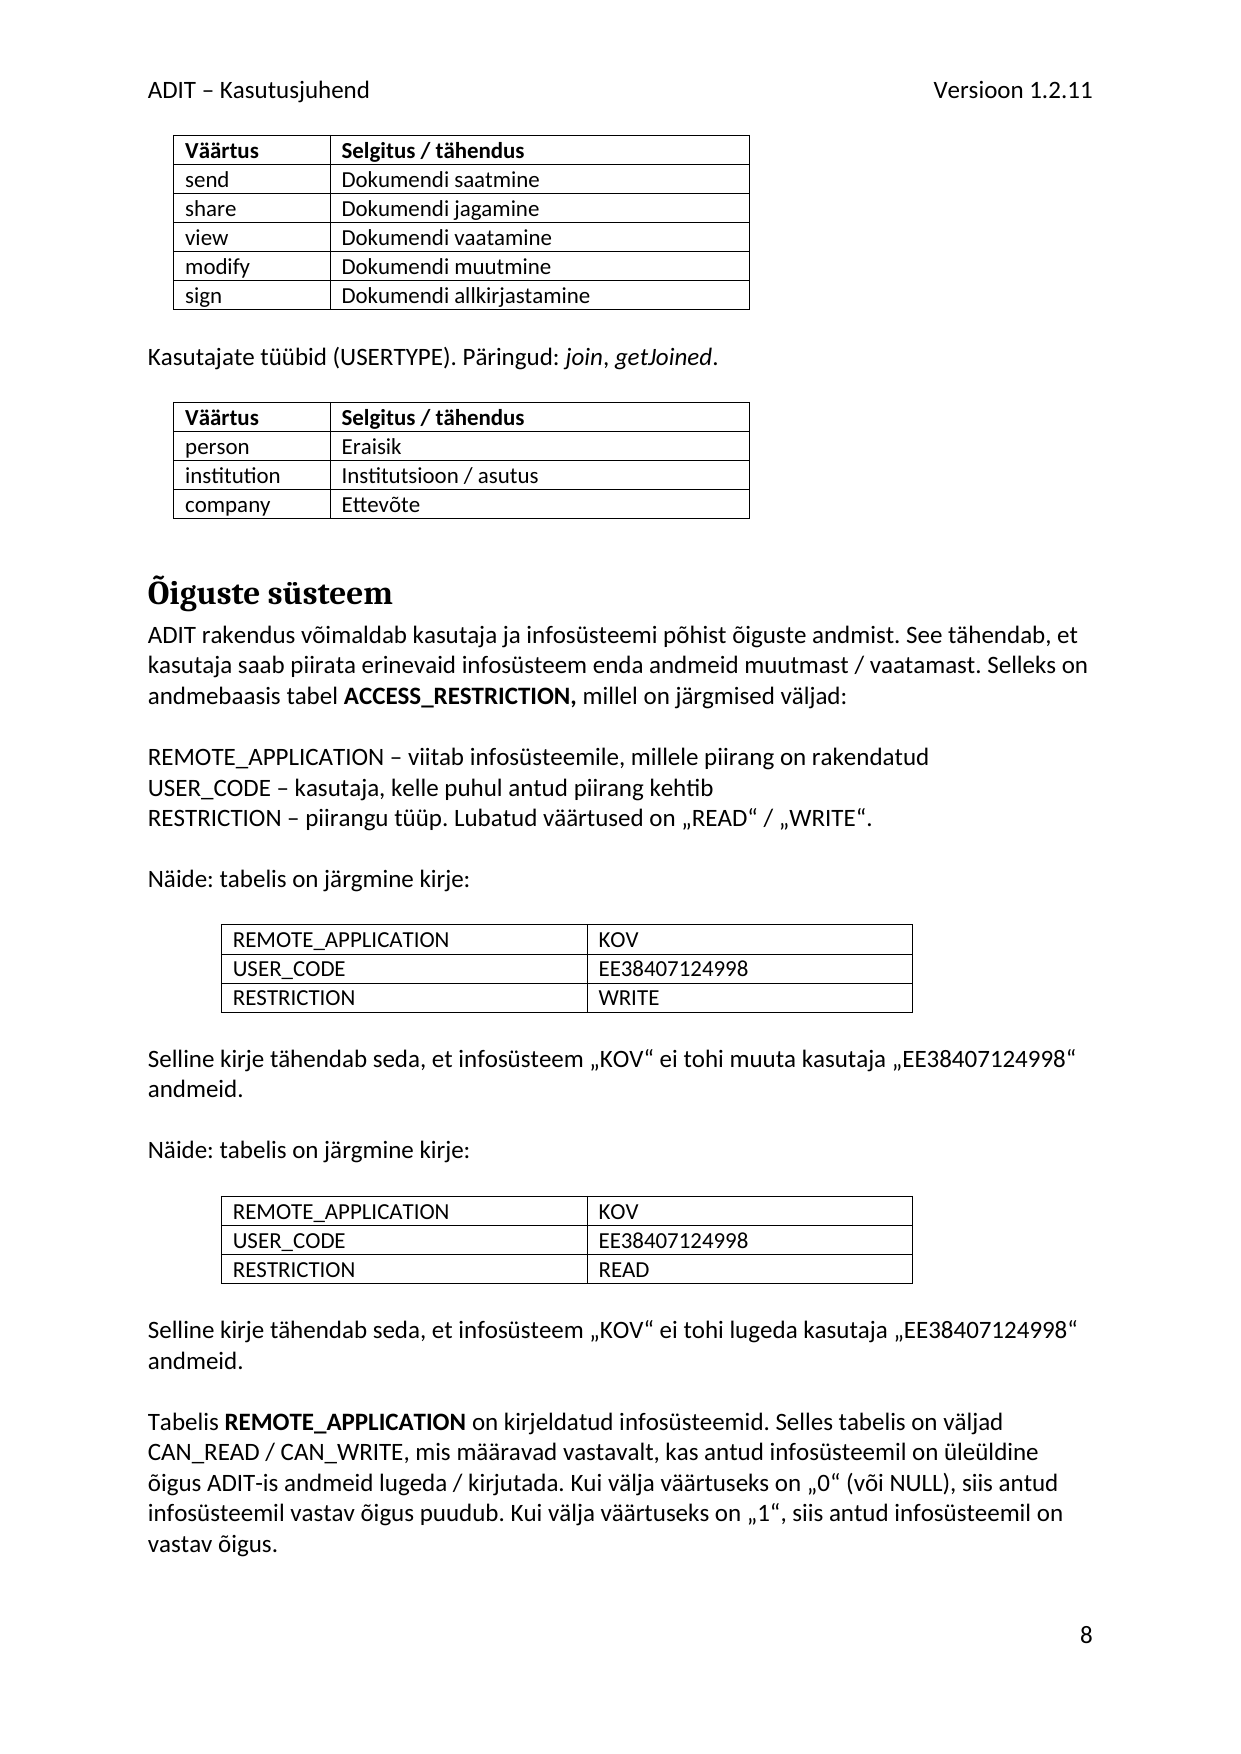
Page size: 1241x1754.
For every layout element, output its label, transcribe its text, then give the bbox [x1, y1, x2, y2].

table_cell institution [174, 461, 330, 489]
table_header REMOTE_APPLICATION [222, 1197, 587, 1225]
table_cell Dokumendi jagamine [331, 194, 749, 222]
table_cell modify [174, 252, 330, 280]
table_cell Dokumendi muutmine [331, 252, 749, 280]
table_header Väärtus [174, 403, 330, 431]
table_cell EE38407124998 [588, 1226, 912, 1254]
table_cell RESTRICTION [222, 984, 587, 1012]
text Selline kirje tähendab seda, et infosüsteem „KOV“ ei tohi lugeda kasutaja „EE38407124998“ andmeid. [148, 1314, 1093, 1376]
text REMOTE_APPLICATION – viitab infosüsteemile, millele piirang on rakendatud [148, 741, 1093, 772]
table_cell share [174, 194, 330, 222]
subtitle Õiguste süsteem [148, 574, 1093, 613]
table_cell Dokumendi allkirjastamine [331, 281, 749, 309]
table_header Väärtus [174, 136, 330, 164]
table_cell RESTRICTION [222, 1255, 587, 1283]
table_cell USER_CODE [222, 955, 587, 982]
text ADIT rakendus võimaldab kasutaja ja infosüsteemi põhist õiguste andmist. See tähendab, et kasutaja saab piirata erinevaid infosüsteem enda andmeid muutmast / vaatamast. Selleks on andmebaasis tabel ACCESS_RESTRICTION, millel on järgmised väljad: [148, 619, 1093, 711]
table_cell Dokumendi vaatamine [331, 223, 749, 251]
text Kasutajate tüübid (USERTYPE). Päringud: join, getJoined. [148, 341, 1093, 371]
table_header KOV [588, 1197, 912, 1225]
table_cell USER_CODE [222, 1226, 587, 1254]
table_cell READ [588, 1255, 912, 1283]
table_header Selgitus / tähendus [331, 403, 749, 431]
text RESTRICTION – piirangu tüüp. Lubatud väärtused on „READ“ / „WRITE“. [148, 802, 1093, 833]
table_cell view [174, 223, 330, 251]
table_cell Institutsioon / asutus [331, 461, 749, 489]
text USER_CODE – kasutaja, kelle puhul antud piirang kehtib [148, 772, 1093, 802]
table_header REMOTE_APPLICATION [222, 925, 587, 953]
table_cell send [174, 165, 330, 193]
text Tabelis REMOTE_APPLICATION on kirjeldatud infosüsteemid. Selles tabelis on väljad CAN_READ / CAN_WRITE, mis määravad vastavalt, kas antud infosüsteemil on üleüldine õigus ADIT-is andmeid lugeda / kirjutada. Kui välja väärtuseks on „0“ (või NULL), siis antud infosüsteemil vastav õigus puudub. Kui välja väärtuseks on „1“, siis antud infosüsteemil on vastav õigus. [148, 1406, 1093, 1559]
table_cell WRITE [588, 984, 912, 1012]
text Näide: tabelis on järgmine kirje: [148, 863, 1093, 894]
table_cell person [174, 432, 330, 460]
table_cell Dokumendi saatmine [331, 165, 749, 193]
table_header KOV [588, 925, 912, 953]
table_cell sign [174, 281, 330, 309]
table_cell Ettevõte [331, 490, 749, 518]
table_cell Eraisik [331, 432, 749, 460]
table_header Selgitus / tähendus [331, 136, 749, 164]
text Näide: tabelis on järgmine kirje: [148, 1135, 1093, 1165]
text Selline kirje tähendab seda, et infosüsteem „KOV“ ei tohi muuta kasutaja „EE38407124998“ andmeid. [148, 1043, 1093, 1104]
table_cell company [174, 490, 330, 518]
table_cell EE38407124998 [588, 955, 912, 982]
